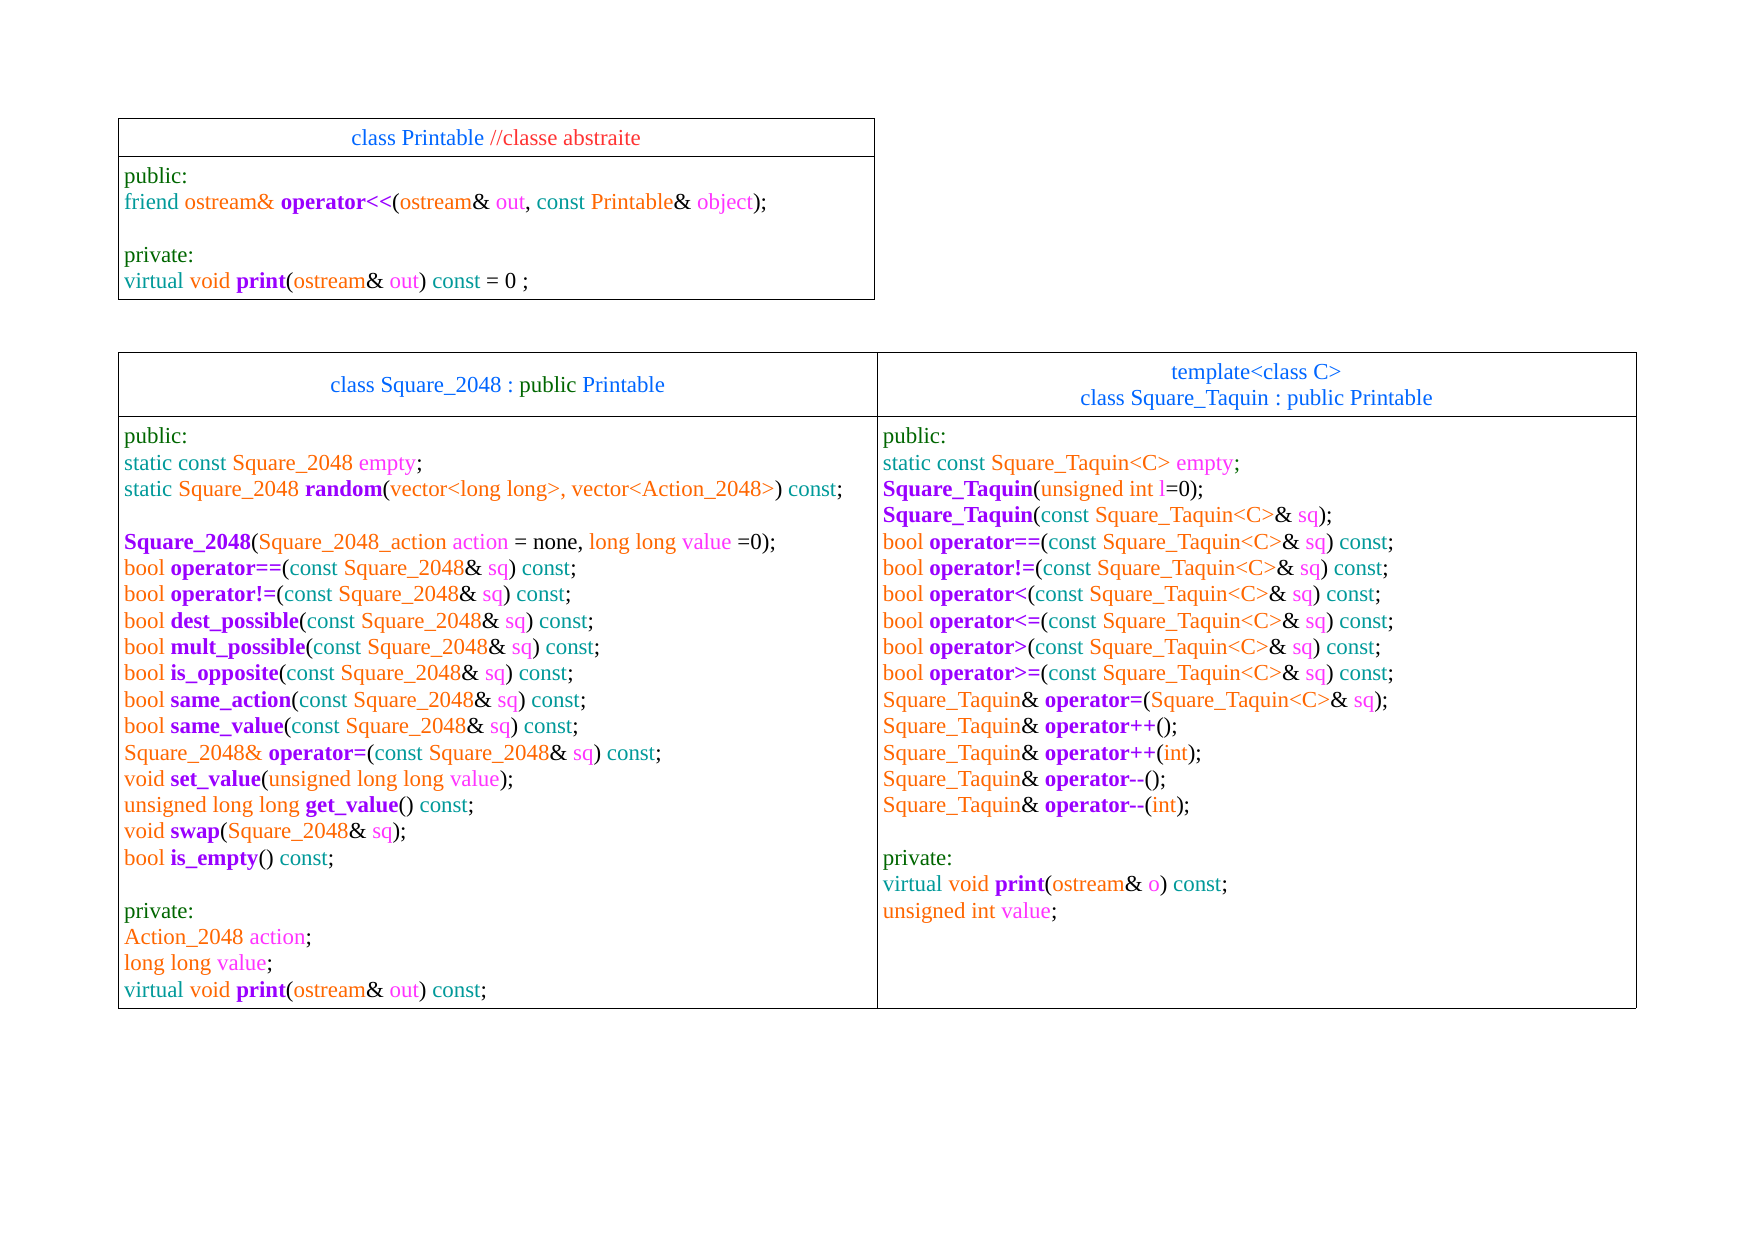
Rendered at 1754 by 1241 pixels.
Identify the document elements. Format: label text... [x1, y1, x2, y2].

table_header class Printable //classe abstraite [119, 119, 874, 156]
table_header template<class C> class Square_Taquin : public Printable [878, 353, 1636, 416]
table_header class Square_2048 : public Printable [119, 353, 877, 416]
table_cell public: friend ostream& operator<<(ostream& out, const Printable& object); private: virtual void print(ostream& out) const = 0 ; [119, 157, 874, 299]
table_cell public: static const Square_Taquin<C> empty; Square_Taquin(unsigned int l=0); Square_Taquin(const Square_Taquin<C>& sq); bool operator==(const Square_Taquin<C>& sq) const; bool operator!=(const Square_Taquin<C>& sq) const; bool operator<(const Square_Taquin<C>& sq) const; bool operator<=(const Square_Taquin<C>& sq) const; bool operator>(const Square_Taquin<C>& sq) const; bool operator>=(const Square_Taquin<C>& sq) const; Square_Taquin& operator=(Square_Taquin<C>& sq); Square_Taquin& operator++(); Square_Taquin& operator++(int); Square_Taquin& operator--(); Square_Taquin& operator--(int); private: virtual void print(ostream& o) const; unsigned int value; [878, 417, 1636, 1008]
table_cell public: static const Square_2048 empty; static Square_2048 random(vector<long long>, vector<Action_2048>) const; Square_2048(Square_2048_action action = none, long long value =0); bool operator==(const Square_2048& sq) const; bool operator!=(const Square_2048& sq) const; bool dest_possible(const Square_2048& sq) const; bool mult_possible(const Square_2048& sq) const; bool is_opposite(const Square_2048& sq) const; bool same_action(const Square_2048& sq) const; bool same_value(const Square_2048& sq) const; Square_2048& operator=(const Square_2048& sq) const; void set_value(unsigned long long value); unsigned long long get_value() const; void swap(Square_2048& sq); bool is_empty() const; private: Action_2048 action; long long value; virtual void print(ostream& out) const; [119, 417, 877, 1008]
